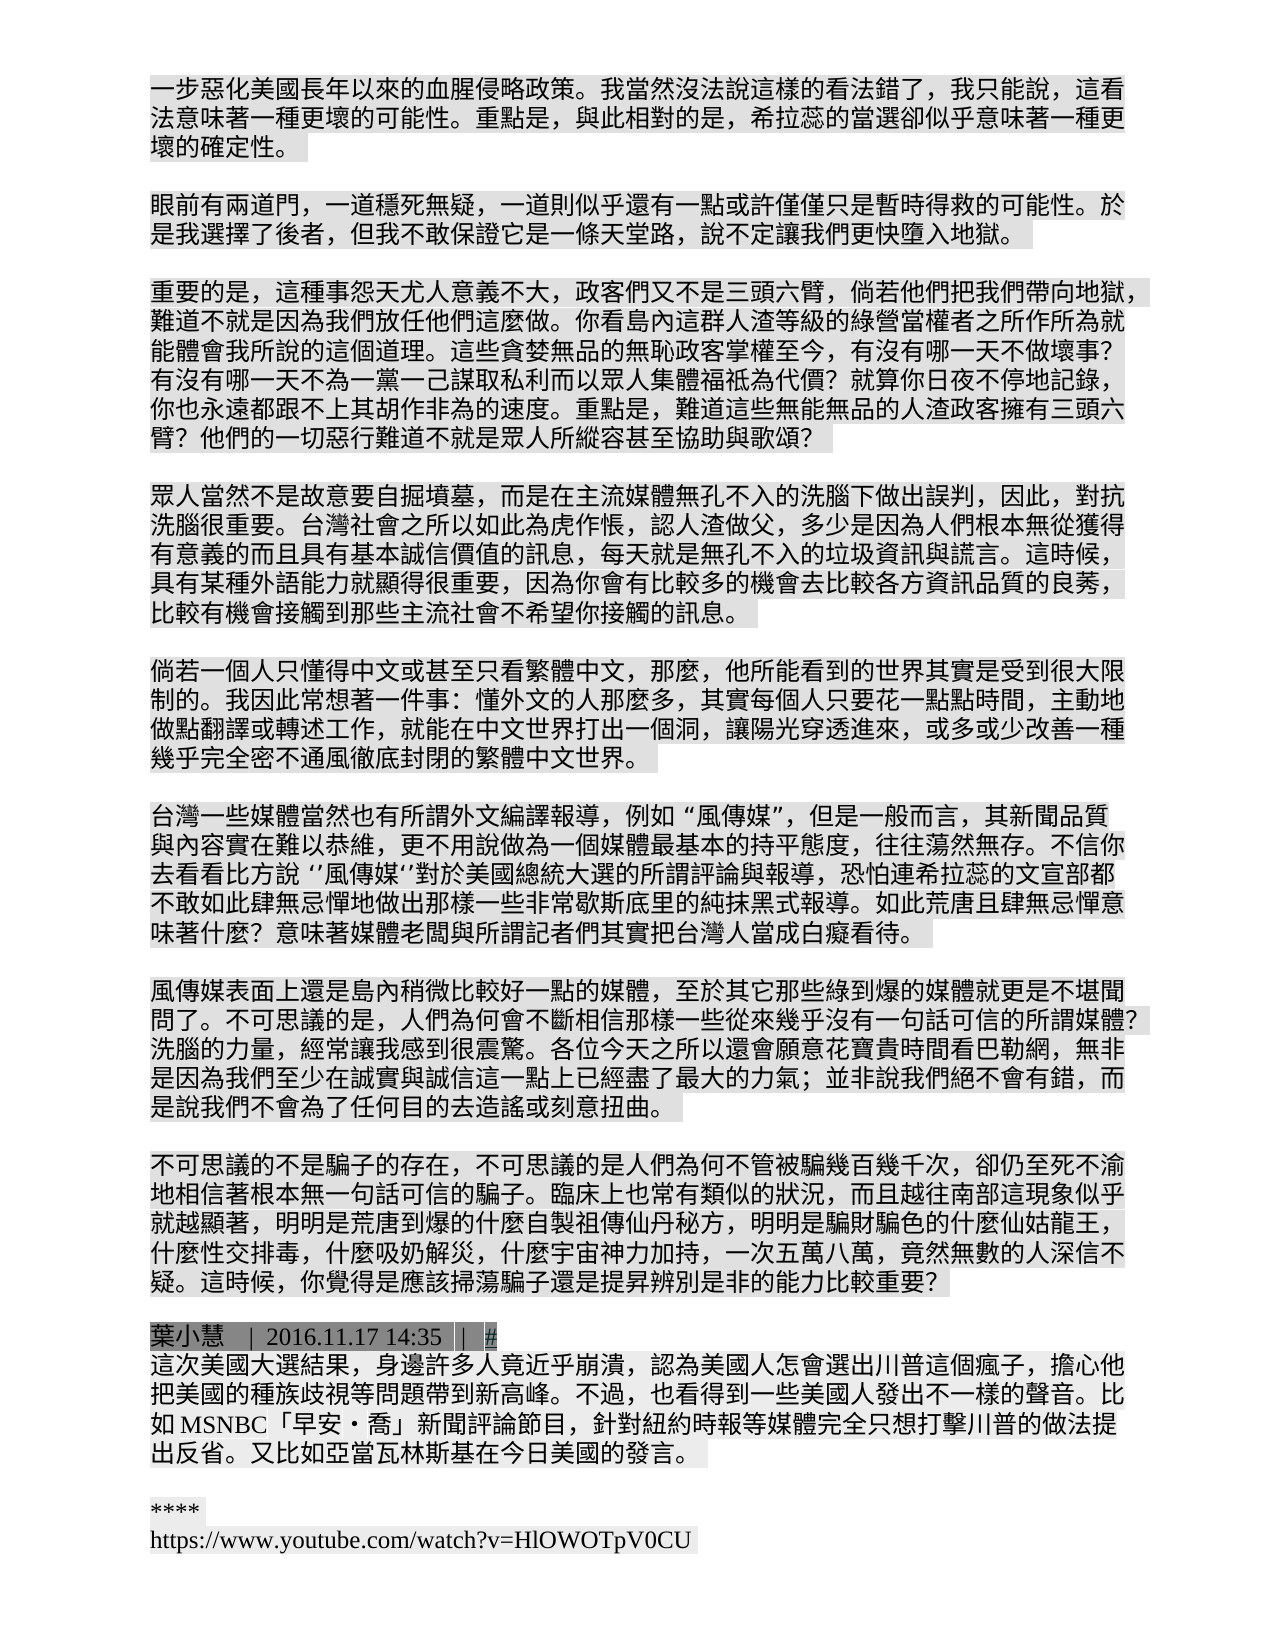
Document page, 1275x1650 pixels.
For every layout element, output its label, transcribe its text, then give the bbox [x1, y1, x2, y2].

text 謝謝小慧貼這文章。我的想法基本上與之類似，但我不確定我是對的，我只能確定倘若希拉蕊當選肯定是人類更進一步的血腥浩劫。我能確信這一點。但是，川普卻帶來一種高度的不確定性。這個不確定性並非在於川普個人，而是在於任何一個權力系統當它遭到外來 “異類” 入侵與破壞時，勢必會有一番鬥爭與卡位，整個權力體系才會慢慢再度穩定下來。 至於一個重新穩固後的權力體系跟舊有的之間究竟會有多大的不同，這是說不準的，這當然也牽涉到你我被統治者的持續參與力量；人們對於惡行越是保持高度戒備與反抗，世界就會減少若干往惡的一方傾斜的程度。 就可預見的將來而言，我基本上還是很悲觀，因為我對眾人的智能缺乏信心。我多少能理解為何羅素那麼強調智能對於世界發展的重要性，我也能理解為何蘇格拉底說最大的罪行就是無知。我們的命運很像一個由高空墜落的人，所謂善的力量，似乎只是延緩其墜落的速度，但最終仍得迎接最終著陸的轟然一響。 WSWS 最近有篇文章，改天有空我再做個轉述，簡單說，WSWS 認為川普的當選只會進一步惡化美國長年以來的血腥侵略政策。我當然沒法說這樣的看法錯了，我只能說，這看法意味著一種更壞的可能性。重點是，與此相對的是，希拉蕊的當選卻似乎意味著一種更壞的確定性。 眼前有兩道門，一道穩死無疑，一道則似乎還有一點或許僅僅只是暫時得救的可能性。於是我選擇了後者，但我不敢保證它是一條天堂路，說不定讓我們更快墮入地獄。 重要的是，這種事怨天尤人意義不大，政客們又不是三頭六臂，倘若他們把我們帶向地獄，難道不就是因為我們放任他們這麼做。你看島內這群人渣等級的綠營當權者之所作所為就能體會我所說的這個道理。這些貪婪無品的無恥政客掌權至今，有沒有哪一天不做壞事？有沒有哪一天不為一黨一己謀取私利而以眾人集體福祗為代價？就算你日夜不停地記錄，你也永遠都跟不上其胡作非為的速度。重點是，難道這些無能無品的人渣政客擁有三頭六臂？他們的一切惡行難道不就是眾人所縱容甚至協助與歌頌？ 眾人當然不是故意要自掘墳墓，而是在主流媒體無孔不入的洗腦下做出誤判，因此，對抗洗腦很重要。台灣社會之所以如此為虎作悵，認人渣做父，多少是因為人們根本無從獲得有意義的而且具有基本誠信價值的訊息，每天就是無孔不入的垃圾資訊與謊言。這時候，具有某種外語能力就顯得很重要，因為你會有比較多的機會去比較各方資訊品質的良莠，比較有機會接觸到那些主流社會不希望你接觸的訊息。 倘若一個人只懂得中文或甚至只看繁體中文，那麼，他所能看到的世界其實是受到很大限制的。我因此常想著一件事：懂外文的人那麼多，其實每個人只要花一點點時間，主動地做點翻譯或轉述工作，就能在中文世界打出一個洞，讓陽光穿透進來，或多或少改善一種幾乎完全密不通風徹底封閉的繁體中文世界。 台灣一些媒體當然也有所謂外文編譯報導，例如 “風傳媒”，但是一般而言，其新聞品質與內容實在難以恭維，更不用說做為一個媒體最基本的持平態度，往往蕩然無存。不信你去看看比方說 ‘’風傳媒‘’對於美國總統大選的所謂評論與報導，恐怕連希拉蕊的文宣部都不敢如此肆無忌憚地做出那樣一些非常歇斯底里的純抹黑式報導。如此荒唐且肆無忌憚意味著什麼？意味著媒體老闆與所謂記者們其實把台灣人當成白癡看待。 風傳媒表面上還是島內稍微比較好一點的媒體，至於其它那些綠到爆的媒體就更是不堪聞問了。不可思議的是，人們為何會不斷相信那樣一些從來幾乎沒有一句話可信的所謂媒體？洗腦的力量，經常讓我感到很震驚。各位今天之所以還會願意花寶貴時間看巴勒網，無非是因為我們至少在誠實與誠信這一點上已經盡了最大的力氣；並非說我們絕不會有錯，而是說我們不會為了任何目的去造謠或刻意扭曲。 不可思議的不是騙子的存在，不可思議的是人們為何不管被騙幾百幾千次，卻仍至死不渝地相信著根本無一句話可信的騙子。臨床上也常有類似的狀況，而且越往南部這現象似乎就越顯著，明明是荒唐到爆的什麼自製祖傳仙丹秘方，明明是騙財騙色的什麼仙姑龍王，什麼性交排毒，什麼吸奶解災，什麼宇宙神力加持，一次五萬八萬，竟然無數的人深信不疑。這時候，你覺得是應該掃蕩騙子還是提昇辨別是非的能力比較重要？ [150, 75, 1125, 1297]
text 葉小慧 | 2016.11.17 14:35 | # [150, 1322, 1125, 1351]
text 這次美國大選結果，身邊許多人竟近乎崩潰，認為美國人怎會選出川普這個瘋子，擔心他把美國的種族歧視等問題帶到新高峰。不過，也看得到一些美國人發出不一樣的聲音。比如MSNBC「早安・喬」新聞評論節目，針對紐約時報等媒體完全只想打擊川普的做法提出反省。又比如亞當瓦林斯基在今日美國的發言。 **** https://www.youtube.com/watch?v=HlOWOTpV0CU ---- 發佈日期：2016年11月12日 美國媒體反思2016年大選報道。這是我看到的第一個美國媒體反思大選報道的視頻，做了個雙語版的方便中文觀眾觀看，視頻原地址是https://www.youtube.com/watch?v=zY3nR... 11月10日MSNBC《早安，喬》（Morning Joe）節目，針對當天《紐約時報》頭版頭條文章《民主黨人，學生和外國盟友面對特朗普總統任期的現實》，發出抗議，反思美國主流媒體在本次大選報道中的偏頗與不公。主持人喬·斯卡伯勒（Joe Scarborough）指出，本次大選中，美國主流媒體從業者，為自己設定了“必須擊敗川普”的立場，並千方百計地尋找證據支持自己的觀點。但記者的責任，不是報道他們的偏見。而是深入群眾，了解他們的想法，了解國情，報道人民。 隨後，節目對比其他媒體的頭條標題，並引用紀錄片《特朗普國度》的導演，邁克爾·摩爾的Facebook文章，並指出：“不要再說你有多麼的‘目瞪口呆’和‘震驚’，你想表達的其實是，你生活在一個泡泡裡，沒注意你的同胞——其他美國人，那些多年來一直被兩黨忽視的人，沒注意到他們的絕望，對體制的憤怒和復仇情緒只會增長。” **** 本文「亞當·瓦林斯基：我是肯尼迪的演講撰稿人，但這次支持川普」轉自觀察者網(觀察者網轉自「今日美國」微信公眾號) ---- http://www.guancha.cn/AdamWalinsky/2016_11_04_379408_s.shtml 亞當·瓦林斯基：我是肯尼迪的演講撰稿人，但這次支持川普 (羅伯特·肯尼迪司法助理及演講稿撰寫人) 2016-11-04 07:43:37 來源：今日美國 我的一生都是一個民主黨人。當年為效力美國總統約翰·肯尼迪和總檢察長羅伯特·肯尼迪，我來到華盛頓。當肯尼迪總統被謀殺，他的兄弟羅伯特離職後，我加入了羅伯特的參議員競選活動，做了他的司法助理和演講稿撰寫人，直到他自己因競選總統被刺殺。我自己在1970年以民主黨身份參加紐約州選舉失利，當我在20世紀80年代和90年代努力制定我自己的警察改革計劃時，當時的比爾·克林頓州長是我的警察兵團 (the Police Corps) 的全國委員會主席。 今年，我決定將投票選川普作美國總統。 如此巨大的決定，並出於對故情舊交的尊重，這裡我對此決定作一個公開說明： 約翰和羅伯特·肯尼迪將他們最大的承諾和精力致力於防止戰爭和維護世界和平。對他們來說，這不是一個抽像的公式，而是人類生活的必要基礎。 但是，今天的民主黨已經成為一個戰爭黨：一個由軍火商、雇佣兵、學術戰爭策劃者、干預外國的游說家們、綠色革命的推動者、轉基因食物的推動者、失敗的將軍們、腐敗的政府官員及其自然資源的掠奪者構成的家庭。我們在80個國家有美軍基地，在大約130個國家有地面軍事人員。這真是一個 “了不起” 的成就，因為世界上總共只有192個國家。 將領們宣布我們的國家政策，戰區指揮官是我們的首席大使。 我們對任何問題或者任何形式的反對，第一個回答似乎永遠是一個軍事行動。 今年的民主黨總統候選人希拉里·克林頓也沒有尋求和平意願，相反，她把美國連續推進到侵略行動中。她試圖通過把俄羅斯總統普京定性為另一個希特勒來防止美國人民尋求與他的友誼和合作。她宣布自己已經准備好在宣誓就職後立即入侵敘利亞。她預定的戰爭內閣很多都是在過去幾十年裡帶來無盡戰爭和災難的人，及那些帶領我們進入伊拉克、阿富汗、敘利亞、利比亞、也門、烏克蘭的新保守主義者。他們對所有過去的錯誤毫無悔意，並且隨時準備砸下萬億美元和新鮮血液重啟這一切。而她帶領的民主黨似乎意圖通過派美國軍艦進入黑海或者把核武器部署在更接近俄羅斯本土的地方來惡化與俄羅斯的關係。 事實上，在從開始到至今的反恐怖戰爭裡，只有一個美國總統候選人具有潛在的智力、遠見與理智去看到美國不能同時和整個世界開戰。他看到美國在這場鬥爭中必須要跟其他國家合作。中俄經歷過自己的反恐戰爭並獲得經驗，同時擁有很強的軍事力量來打擊恐怖主義。 只有一個總統候選人指出，在我們正試圖壓制正在攻擊中俄的聖戰者們的同時，再尋求與俄羅斯和中國對抗是多麼的毫無意義。 那位總統候選人就是川普。 在整個競選過程中，他說作為總統他將很快與普京總統坐下來尋求緩和我們兩國之間的緊張關系，在打擊恐怖分子的戰爭中建立可能的合作。 單就這個理由，標志著他的智力與遠見已經大大超越了他這次大選競爭中的所有對手。 還必須說：川普先生是一個不完美的候選人，而且他將肯定是一個不完美的總統。他冷酷，粗俗。在有些領域他很無知。他侮辱人且造成不必要的傷害。他如果只說了他一半的話，就會成為一個加倍好的候選人。他雖然經常無節制，但並不是川普，而是他的無節制的對手將普京在烏克蘭的行動比作希特勒的行動。這種侮辱的頭銜，即使在整個冷戰過程中，也從沒有一個美國總統給任何前蘇聯或俄羅斯領導人戴上過，甚至對屠夫斯大林也沒有，事實上我們還和他合作贏得了二次大戰的勝利。不是川普，而是邁克爾·莫雷爾(前中央情報局局長，目前的民主黨候選人的高參)公開建議我們應該開始“絞殺俄羅斯”，這種雙重違法的戰爭行為竟然無人給予駁斥。 此外川普顯示自己是一個具有獨特政治勇氣的男子漢。願意抵抗歇斯底裡的華盛頓戰爭鷹派，建制派和主流媒體。他們每天就是把川普說成是反美國的，只因他敢於說出他不同於他們單一的狂熱的戰爭傾向的觀點和意見。 約翰·肯尼迪有驚人的政治勇氣。他在冷戰的高潮時開始第一次國會議員競選時說：“最重要的是，我們要日以繼夜，用我們全部的創造力和努力，為和平而戰。我們需要另一場戰爭。”多年以後，在1962年的古巴導彈危機中，他和他的兄弟不得不克服來自於自己的軍事指揮官、政府官員和其他公共領導人的反對，以避免與蘇聯的戰爭。當時共有13人在ExComm房間，羅伯特·肯尼迪說，只要其中八個人中的任何一個人是現在的總統，美俄將爆發為核戰爭。 僅僅在一年以後，肯尼迪總統就建立了與蘇聯領導人尼基塔·赫魯曉夫緊密的工作關系。他在全國各地演講，促進和平的政策，並在1963年發表了他的歷史性的美國大學演講。他說，“我們和平的戰略不是一個由強制執行戰爭的美國武器推行的美式和平的世界，相反，它必須建立在談判之上，在共同感興趣的領域加強合作，並承認，我們最基本的共同點是，我們都生活在這個小小的星球。我們都呼吸著同樣的空氣。 我們都珍惜子孫的未來。 我們都是凡人。” 至於我們的大仇敵蘇聯，他說，“我們必須重新審視我們自己的態度，作為個人和作為一個民族，我們的態度和他們的態度一樣，都是至關重要的。 六個月後，他就死了。羅伯特·肯尼迪繼續了他的夢想。羅伯特·肯尼迪將禁止核試驗條約的批准作為他在參議院的職業生涯的早期重點。 隨著林登·約翰遜總統升級越南戰爭，這就迫使羅伯特·肯尼迪參加了爭奪總統寶座之爭。 1968年無論他在哪裡競選，幾乎對每一位聽眾，他都述說那場戰爭的的殘酷，恐怖和悲劇。他的話語，在經歷連續15年世界各地戰爭的今天，需要重復，“我們勇敢的年輕人，正在東南亞的沼澤地裡死去。這其中可能有人會寫一首詩，這其中有人可能會治癒癌症，這其中有人可能會在世界大賽中拿獎，或是在舞台給我們歡笑，或建設一座橋梁或一個大學，這其中有人教孩子閱讀。讓這些人活下來是我們的責任。如果他們因為自己國家的虛榮心而死亡是多麼可悲的一件事情。” 他還敦促我們考慮越南的母親們。她們絕望地試圖保護她們的小孩免於從空中而來的，從一個她們幾乎無法理解的國家機器發出的炸彈。他要求在參議院的同僚回答一個問題，即是誰給了我們摧毀在世界的另一邊的偏遠鄉村，並自稱自己從神得來的力量來決定他人的生和死的權力？ “這一切都是我們的責任，” 他說，“不只是一個國家的，而是你和我的責任。” 約翰和羅伯特·肯尼迪要求大國必須非常精確和克制，謙卑使用權力和武力。他們倆都知道自己有被暗殺的可能性，但他們一直努力引導我們走向和平一直到到他們的死亡時刻。然而肯尼迪和肯尼迪的遺產正在被今天的民主黨放棄。 我們已經把一個又一個的中東國家打碎。數以百計的城市和村莊已淪為廢墟。成千上萬的人都死於非命，難民數以百萬計; 並且，儘管所有的媒體叫著反對ISIS、基地組織或伊斯蘭恐怖主義的威脅，但我們的軍隊領導人沒有任何解決的辦法。 他們不能告訴我們要取得勝利需要什麼或什麼意味著勝利。但他們又很快向我們保證，正如在今天的利比亞的情形，這場衝突將無限期地繼續下去。他們甚至不能解釋為什麼一些我們目前的盟友（例如土耳其）在轟炸和炮擊我們某些人聲稱的盟友（例如庫爾德人）。 因此，民主黨政府正在年復一年地推進布什總統任期的工作。他們沒有思想，不加疑問，不停地派遣更多的青年男女進入戰爭絞肉機。 大量的民選的民主黨官員曾經一度孜孜不倦地呼吁和努力去結束我們在越南的災難性的戰爭。而今天國會只有民主黨眾議員圖爾西·加伯德的反戰的聲音。她曾是一個預備役軍人並兩次被部署在伊拉克，只有她對她所言深知明了。一個民主黨的總統無休止地派遣無數無人機到許多其他國家，以展示美國獨特的軍事技術，而對我們這個技術如何破壞其他國家和人民則全然熟視無睹。 然而，最驚人的是，當我們宣布恐怖分子威脅歐洲，威脅美國，威脅到西方文明，當我們面對這一切，我們卻不集中我們的軍力對付這一獨特的威脅。 我們把我們的戰士、我們的戰艦、我們的飛機送往哪裡？為什麼是俄羅斯，一個指揮北約的美國將軍宣稱俄羅斯是對美國的主要 “存在”的威脅。 當你讀到這裡的時候，一個主要由美國領導和支付北約的地面，空中和海軍部隊，已經朝著俄羅斯的西部邊界展開自二戰以來最大規模的軍事演習。與此同時，我們最強大的航空母艦戰鬥群和海軍航空兵部隊已經在中國南海躍躍欲試。在那裡，我們可能與中國這個潛力未知，我們所說的第二個”假想”敵人發生衝突。 並沒有從俄羅斯來的恐怖分子肆虐法國、意大利或美國。ISIS不是在俄羅斯土地上產生的。唯一襲擊西方的俄羅斯恐怖分子是普京總統早在1999年就要求我們聯合反對的。中國唯一的恐怖分子是正在攻擊我們又攻擊中國本身的維吾爾人。這似乎是美國本應很久以前就知道的基本常識，即不要與俄羅斯和中國對抗，而是要合作共同對付困擾我們這一代人的恐怖分子，包括今天把歐洲恐嚇壞了的ISIS。 前國防部長威廉·佩里，一位民主黨人警告說，我們現在“正處於新冷戰的門檻上，新的核軍備競賽，核災難的可能性比在冷戰期間更大。” 當然，當前的戰爭和即將爆發的戰爭威脅將是任何大國都不能承受的。因為每個有頭腦的人都知道我們這個帝國越積越多的不可想像的債務。這沉重的負擔來自於我們的政府，我們的企業，我們的家庭，我們的學生，以及我們對未來無限的福利承諾。經年不斷的戰爭耗盡了我們的軍隊。虛假的希望與勝利的承諾己經燒破了我們前一代開始的戰爭理想主義。我們的部隊疲憊了，尤其是一直被不斷地部署了超過十年的戰鬥部隊。 不過糟糕的是，還有更多這樣的事情發生。今年夏天的悲慘事件表明真正的危險潛伏在這個國家裡面。這不是來自敘利亞或伊拉克或俄羅斯的外在危險，而是我們自己所承繼的歷史的危險。 事實是，當我們追逐那遠離我們的土地上的和平和正義的怪獸時，將我們和我們的理念強加在那些拒絕我們的教導的陌生人身上時，我們卻忽略了我們自己的國家和我們的人民，我們的鄰居，我們自己孩子和自己的朋友們。 現在我們可以看到結果了，我們帶給其他國家的暴力反彈到我們自己身上。我們有錢用在伊拉克的炸彈上卻沒有錢去花在我們自己的學校。優秀的男女青年被送到遙遠的戰場，使他/她們不能在家教育和指導我們的孩子，使他/她們無法幫助引導貧民窟的年輕人，使他/她們不能在這裡窮街陋巷做警察去制止和消除那因貧窮而導致的犯罪，使他/她們不能在這裡維護美國憲法給予人們的基本權利，使他/她們不能在這裡保護美國的城市和豐富人們的生活，使他/她們沒有在這裡讓美國人和美國的兒童免於謀殺美國警察。這是我們現在真正的危險。 所以，我對美國的希望是這樣的。首先，我們必須立刻開始結束參與無盡的不必要的因此殺氣騰騰的戰爭。我們需要我們的最好的年輕的人來參與幫助我們。我們需要停止對更具破壞性的軍備魯莽的軍事開支。我們需要重新呼吸自由。 我們必須抵擋文明秩序的致命敵人。ISIS及其小弟兄們必須予以消滅，沒有憐憫，沒有猶豫。但是，我們需要讓所有民族參與我們的共同防禦。我們必須放棄愚蠢的小規模衝突和小心眼。我們必須結束我們反射性的主宰其他發達國家的努力，尤其是俄羅斯和中國。 所以，我對美國的希望是這樣的。首先，我們必須立刻開始結束參與永無止境的不必要的戰爭，我們需要優秀的年輕人來參加美國的建設。我們需要停止對研制具有更大破壞性武器的軍事開支。我們需要重新呼吸自由。 肯尼迪總統反覆地告訴我們，在這個危險的世界上，我們自己的和平與安全將取決於俄羅斯和與俄羅斯人民的和平合作關係。裡根在他的總統任期結束時也說了同樣的話。在華盛頓的傻瓜們意圖一統天下，希望我們現在忽略這個智慧。但是，我們需要這樣的智慧來維護這個世界和我們孩子們的未來。 第二，我們必須同時開始恢復我們國內的和平環境。有太多的弊病要治癒，太多的缺點要糾正。 我們首要的任務是制止對警察的暴力行為。我們需要加強我們的警察和警察部門，我們需要更多和更好的警察。我們需要他們得到更好的培訓，培訓他們不是作為戰士而是作為牧羊人，作為領導者和年輕的教師，作為和平的社區的調解人。我們不要讓我們最好的年輕人在阿富汗被簡易爆炸裝置炸飛他們的腿，而是要讓他們去保護在聖路易斯、芝加哥、底特律和所有其他地方人民的生命安全。 川普的“美國第一”已被無情地嘲笑。但是，要求政府的政策，無論在國內還是國外，首先是尋求我們自己國家的利益並不是老式的或過時的。相反，它代表了立國者們最深的智慧和美國政治家的傳統。 只有真正明確什麼是我們國家和我們同胞的真正利益，並對這些利益作出充分承諾，才能明智地在國內和世界採取行動。 最後，我們的總統告訴我們，我們說的太多了。當然，我們不希望引起爭端。但是，美國人民也許已經沉默了太長時間。輿論和政府的權貴們毫不猶豫地用他們高高在上的權力和地位替我們作主。正是這些人導致我們陷入無用的對外戰爭和無限的國內災難。現任總統告訴我們，現在我們必須要花上另一個萬億美元來開發新的核武器系統，而當我們詢問誰將會成為這些銷毀世界的武器的目標，他只說，“我們不能與俄羅斯做正常交易”。 任何人都可以看到我們是在走向瘋狂。我們根本無法對抗整個世界，俄羅斯、中國和中東地區的所有國家。 因此，我們的公民不能保持沉默，我們必須用同一個偉大的聲音，一個與華盛頓、傑斐遜、林肯、馬丁·路德·金一樣強大的聲音說出我們的想法。 讓我們回歸立國者們的智慧，他們用必要的戰爭來保衛聯盟，但並沒有尋求征服他國。 我們不要跨進一個新的冷戰和與俄羅斯和中國新的核軍備競賽的門檻。而應該尋求爭取他們的共同努力去抵御威脅整個文明的恐怖主義。 我們要維護保持我們自己國內的和平與安全，而不是在持續徒勞地努力想控制世界上二百個外國的事務。 這一點，據我所知，是川普的政策所在。這不是共和黨所喜歡的，他必須克服他的黨內的反對而推行。 但是，這是他的治國之策。 這是他一次又一次地重申，並且有決心實施的施政方針。他用勇氣和毅力來打垮了對他的批評。即使在今天困境重重的時候，這是唯一能夠滿足所有政黨和最大多數美國人希望的政策。 那麼我們是否可以說川普是否具備了作為一個總統應有的那種冷靜的判斷和自我控制，在危機中拯救一個民族或者世界的判斷力呢？沒有人能夠真正知道未來的總統在未來如何對如此巨大的壓力作出的反應，但川普給了我們一些證據。 他給自己定下一個獨特的走向橢圓形辦公室的路線，蔑視平常的智慧，講出了比任何一個咨詢家和顧問更多的關於政治和美國的真相。 然而，正因為他的獨立性，他那種願意說出不管如何令人不愉快的事實的膽量，再加上他偉大的政治勇氣，給我們帶來了希望甚至一些信心，他可能勝任這項工作。也許最重要的是，他已經證明了他不會被一些將領阻嚇，正是這些將領到今天為止用自己暢通無阻的方式攪和我們的戰爭和預算，並導致美國的巨大損失。 他可能是有缺陷的，但川普比我們現時的政治家講了更多的真相。最重要的是，他提供了一個不依靠持續不斷的戰爭的未來之路，他要務實地像經商一樣的與所有講理的國家和人民協作，集中我們的力量和努力對付真正敵人。因此，糾纏於他的缺點和錯誤是一種對攸關我們人民和國家、戰爭與和平、生與死之重大問題的逃避。你和我必須接受他在言行舉止上的不足以換取和平。這種和平，是林肯希望得到的，是我們希望得到的，也是世界上所有的國家希望得到的。 為我們自己和為我們的後代，美國永遠被應該放在第一位。這就是為什麼我會投票給川普做總統的原因。 本文已獲微信公眾號“今日美國”（ID：thedailiynews）授權刊載。 [150, 1351, 1125, 1554]
